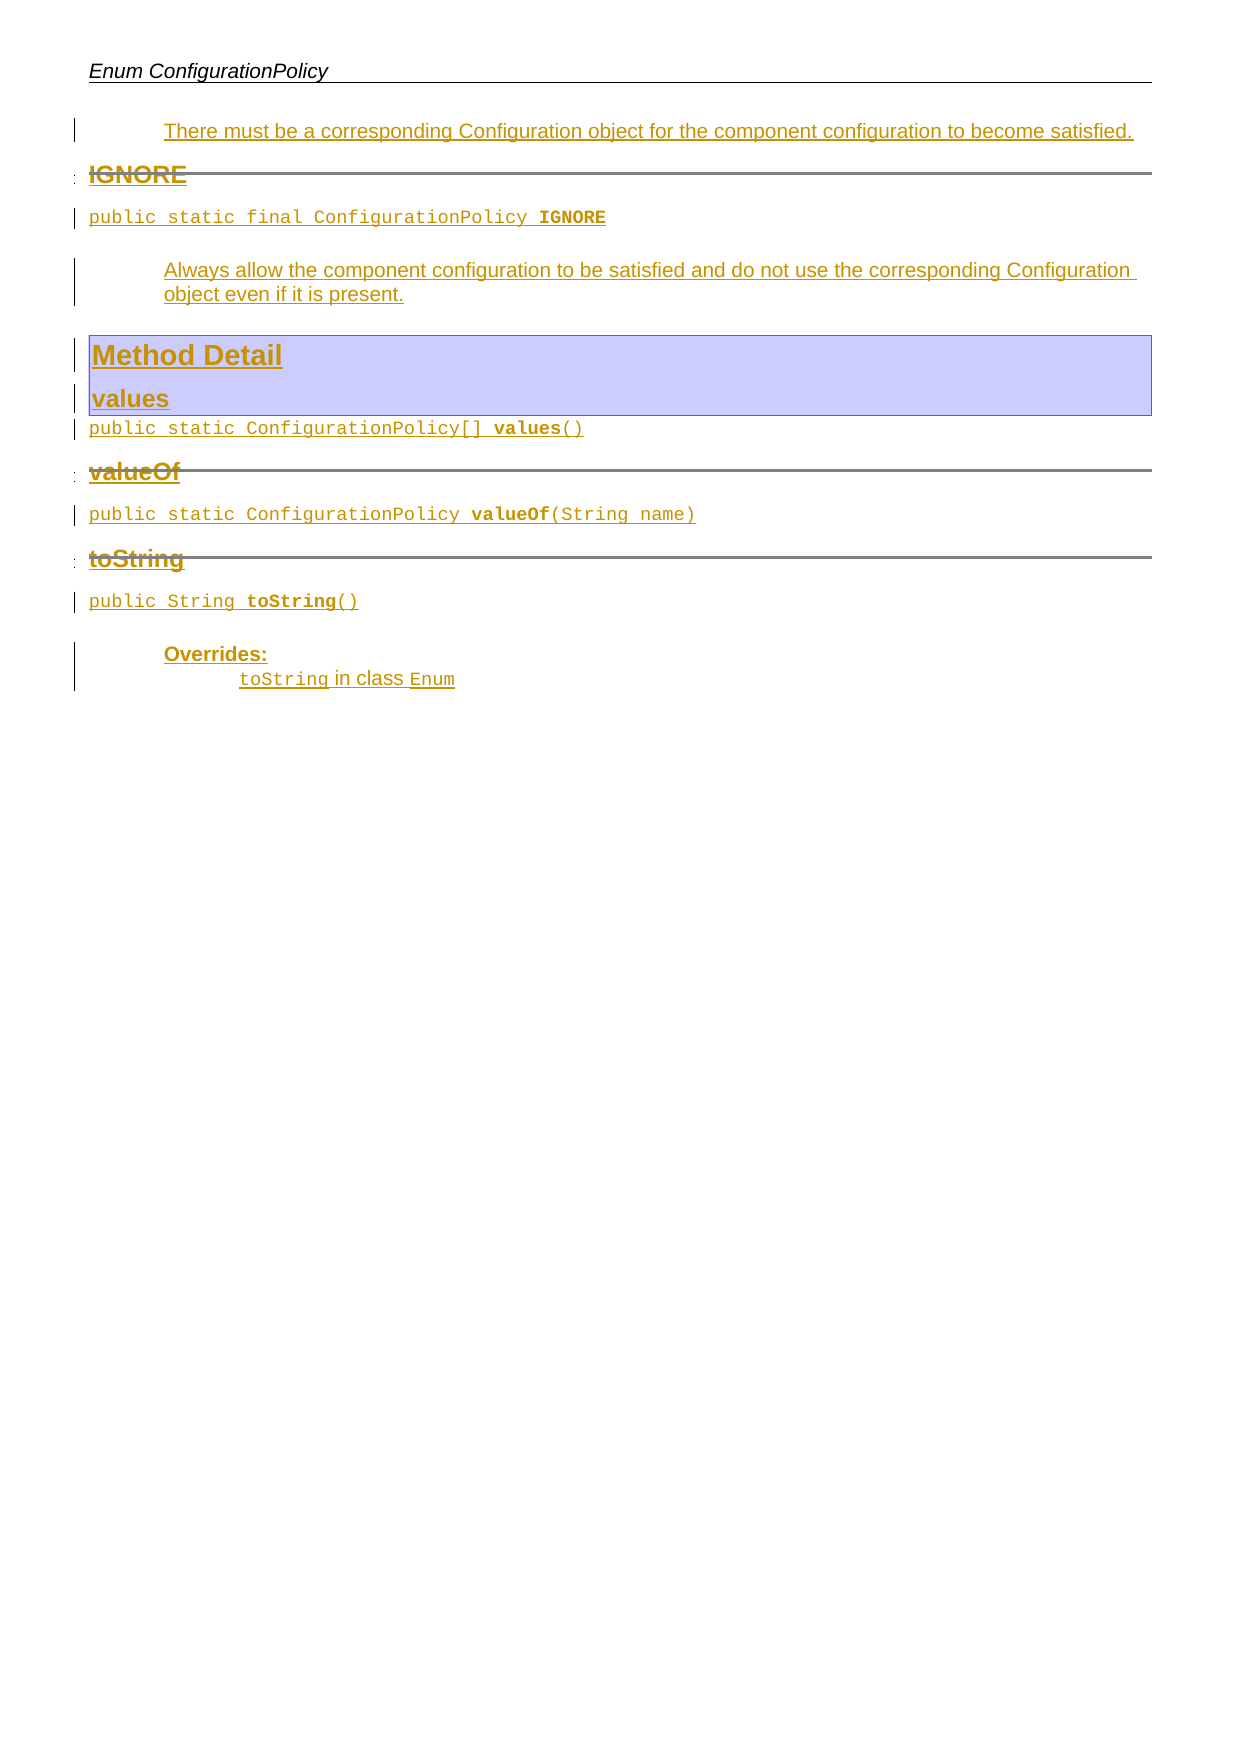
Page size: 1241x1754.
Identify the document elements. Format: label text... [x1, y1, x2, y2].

text public static final ConfigurationPolicy IGNORE [88, 208, 1152, 229]
text There must be a corresponding Configuration object for the component configuration to become satisfied. [163, 118, 1152, 142]
text toString in class Enum [238, 666, 1152, 691]
text public static ConfigurationPolicy[] values() [88, 419, 1152, 440]
text public static ConfigurationPolicy valueOf(String name) [88, 505, 1152, 526]
text Always allow the component configuration to be satisfied and do not use the corresponding Configuration object even if it is present. [163, 258, 1152, 306]
subtitle values [90, 381, 1151, 415]
text public String toString() [88, 592, 1152, 613]
text Overrides: [163, 642, 1152, 666]
subtitle Method Detail [90, 336, 1151, 372]
